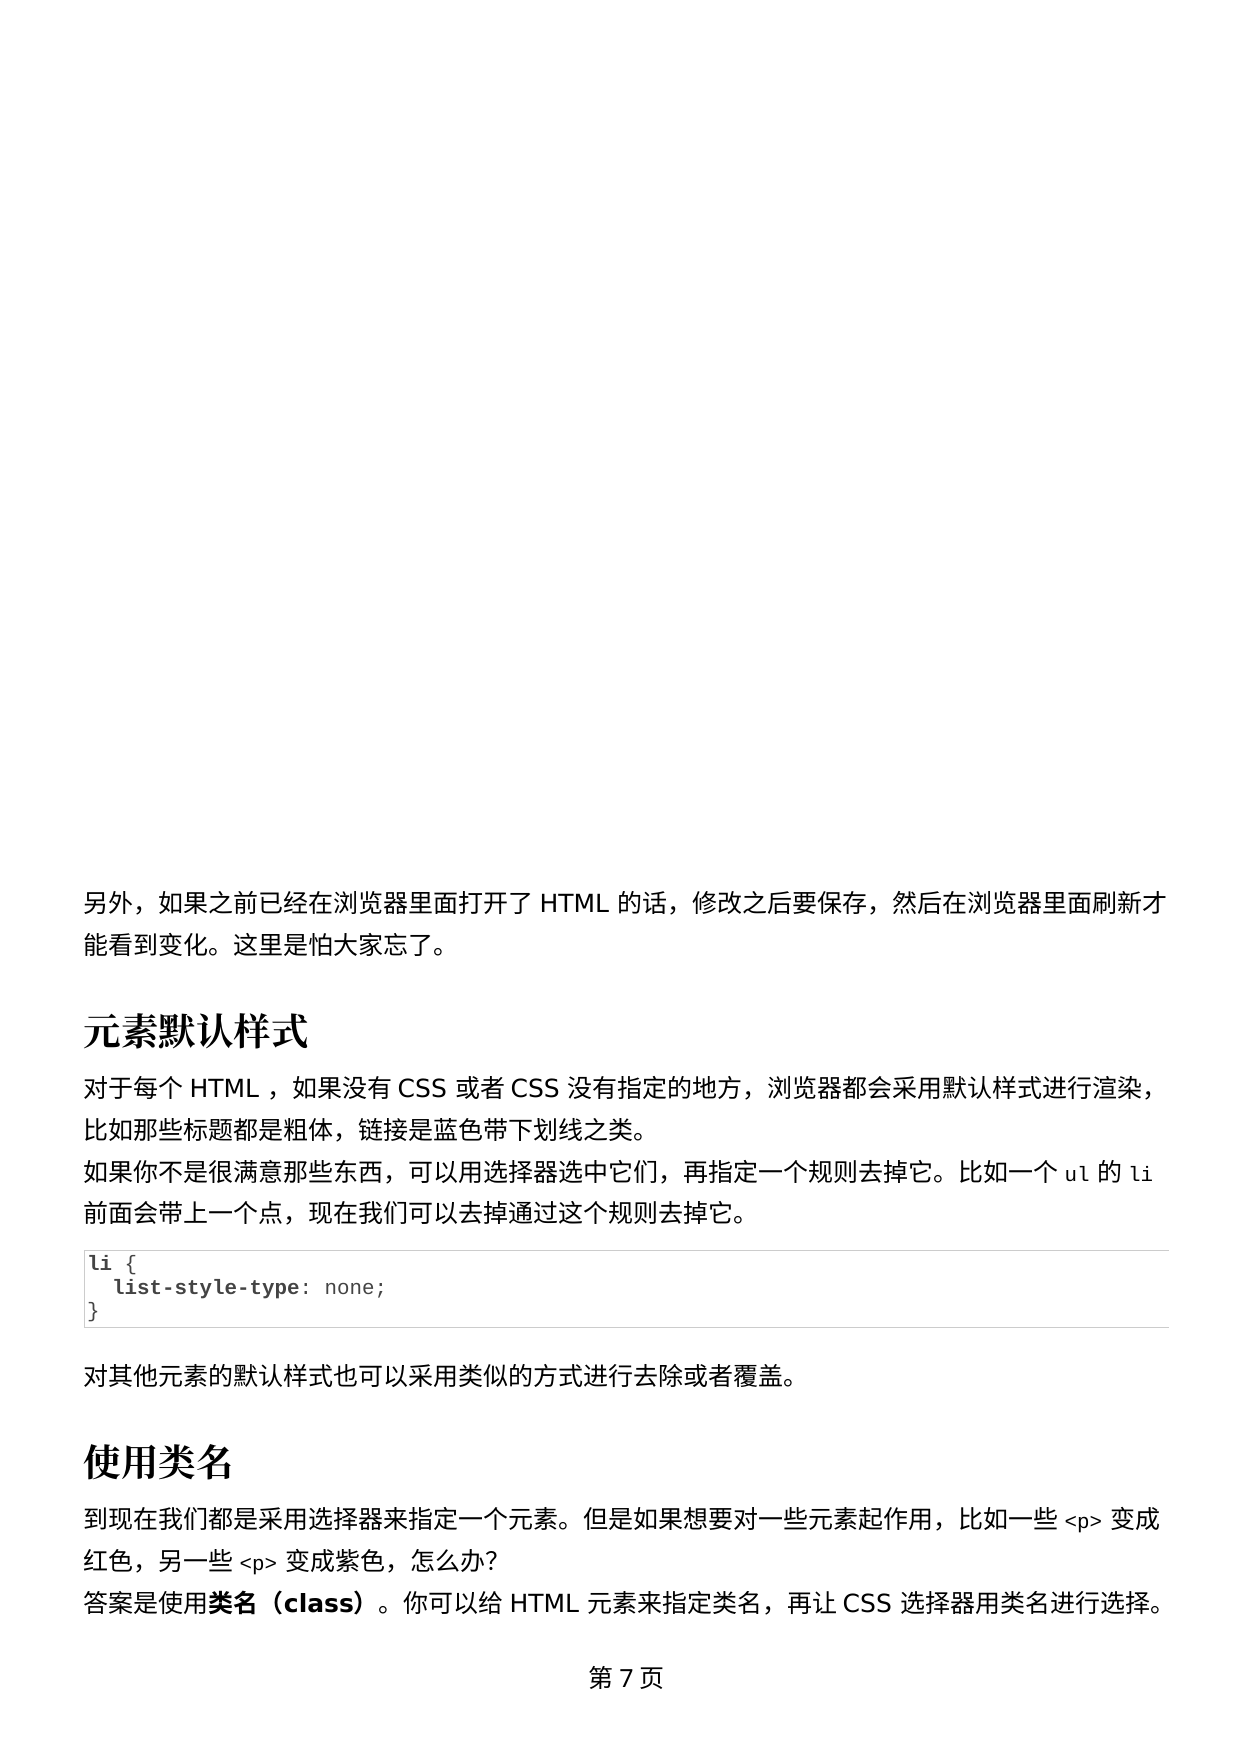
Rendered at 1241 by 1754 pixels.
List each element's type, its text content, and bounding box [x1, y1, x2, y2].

subtitle 元素默认样式 [84, 1002, 1169, 1056]
text } [85, 1297, 1169, 1327]
text list-style-type: none; [85, 1274, 1169, 1297]
text li { [85, 1251, 1169, 1274]
text 另外，如果之前已经在浏览器里面打开了 HTML 的话，修改之后要保存，然后在浏览器里面刷新才能看到变化。这里是怕大家忘了。 [84, 884, 1169, 962]
text 对其他元素的默认样式也可以采用类似的方式进行去除或者覆盖。 [84, 1357, 1169, 1393]
subtitle 使用类名 [84, 1434, 1169, 1487]
text 对于每个 HTML ，如果没有 CSS 或者 CSS 没有指定的地方，浏览器都会采用默认样式进行渲染，比如那些标题都是粗体，链接是蓝色带下划线之类。 如果你不是很满意那些东西，可以用选择器选中它们，再指定一个规则去掉它。比如一个 ul 的 li 前面会带上一个点，现在我们可以去掉通过这个规则去掉它。 [84, 1069, 1169, 1230]
text 到现在我们都是采用选择器来指定一个元素。但是如果想要对一些元素起作用，比如一些 <p> 变成红色，另一些 <p> 变成紫色，怎么办？ 答案是使用类名（class）。你可以给 HTML 元素来指定类名，再让 CSS 选择器用类名进行选择。下面是一个例子： [84, 1500, 1169, 1619]
